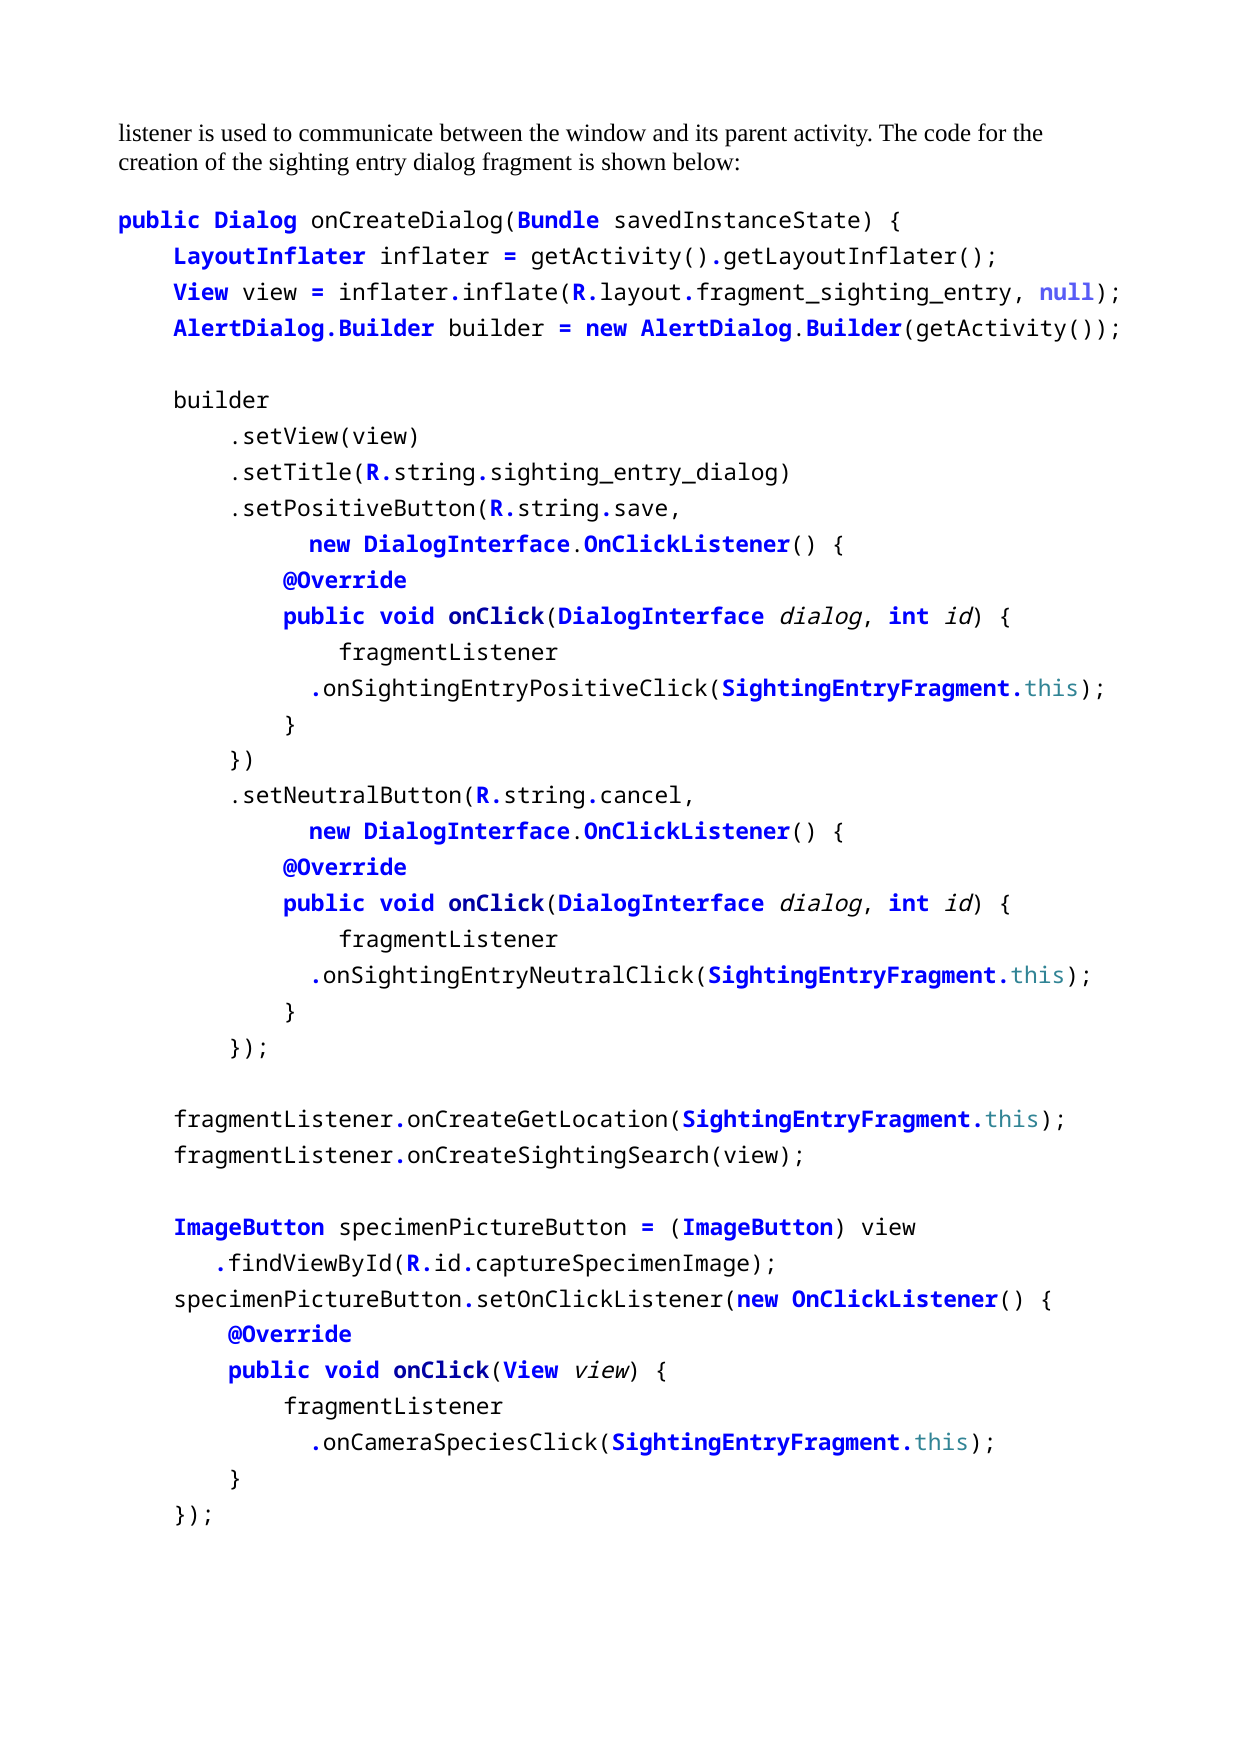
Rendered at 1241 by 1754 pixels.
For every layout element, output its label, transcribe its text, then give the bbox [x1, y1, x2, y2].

text specimenPictureButton.setOnClickListener(new OnClickListener() { [118, 1282, 1122, 1314]
text .setPositiveButton(R.string.save, [118, 492, 1122, 523]
text .findViewById(R.id.captureSpecimenImage); [118, 1247, 1122, 1278]
text .setNeutralButton(R.string.cancel, [118, 779, 1122, 811]
text fragmentListener.onCreateGetLocation(SightingEntryFragment.this); [118, 1103, 1122, 1134]
text }); [118, 1031, 1122, 1062]
text .setView(view) [118, 420, 1122, 451]
text @Override [118, 1318, 1122, 1350]
text public void onClick(DialogInterface dialog, int id) { [118, 600, 1122, 631]
text builder [118, 384, 1122, 415]
text } [118, 707, 1122, 739]
text ImageButton specimenPictureButton = (ImageButton) view [118, 1211, 1122, 1242]
text } [118, 995, 1122, 1026]
text LayoutInflater inflater = getActivity().getLayoutInflater(); [118, 240, 1122, 272]
text @Override [118, 851, 1122, 882]
text public void onClick(DialogInterface dialog, int id) { [118, 887, 1122, 918]
text fragmentListener [118, 923, 1122, 954]
text } [118, 1462, 1122, 1493]
text .onSightingEntryNeutralClick(SightingEntryFragment.this); [118, 959, 1122, 990]
text AlertDialog.Builder builder = new AlertDialog.Builder(getActivity()); [118, 312, 1122, 343]
text .onSightingEntryPositiveClick(SightingEntryFragment.this); [118, 672, 1122, 703]
text new DialogInterface.OnClickListener() { [118, 815, 1122, 847]
text }); [118, 1498, 1122, 1529]
text fragmentListener.onCreateSightingSearch(view); [118, 1139, 1122, 1170]
text public Dialog onCreateDialog(Bundle savedInstanceState) { [118, 204, 1122, 236]
text .setTitle(R.string.sighting_entry_dialog) [118, 456, 1122, 487]
text }) [118, 743, 1122, 775]
text View view = inflater.inflate(R.layout.fragment_sighting_entry, null); [118, 276, 1122, 307]
text listener is used to communicate between the window and its parent activity. The code for the creation of the sighting entry dialog fragment is shown below: [118, 118, 1122, 176]
text new DialogInterface.OnClickListener() { [118, 528, 1122, 559]
text @Override [118, 564, 1122, 595]
text fragmentListener [118, 636, 1122, 667]
text .onCameraSpeciesClick(SightingEntryFragment.this); [118, 1426, 1122, 1457]
text public void onClick(View view) { [118, 1354, 1122, 1386]
text fragmentListener [118, 1390, 1122, 1422]
